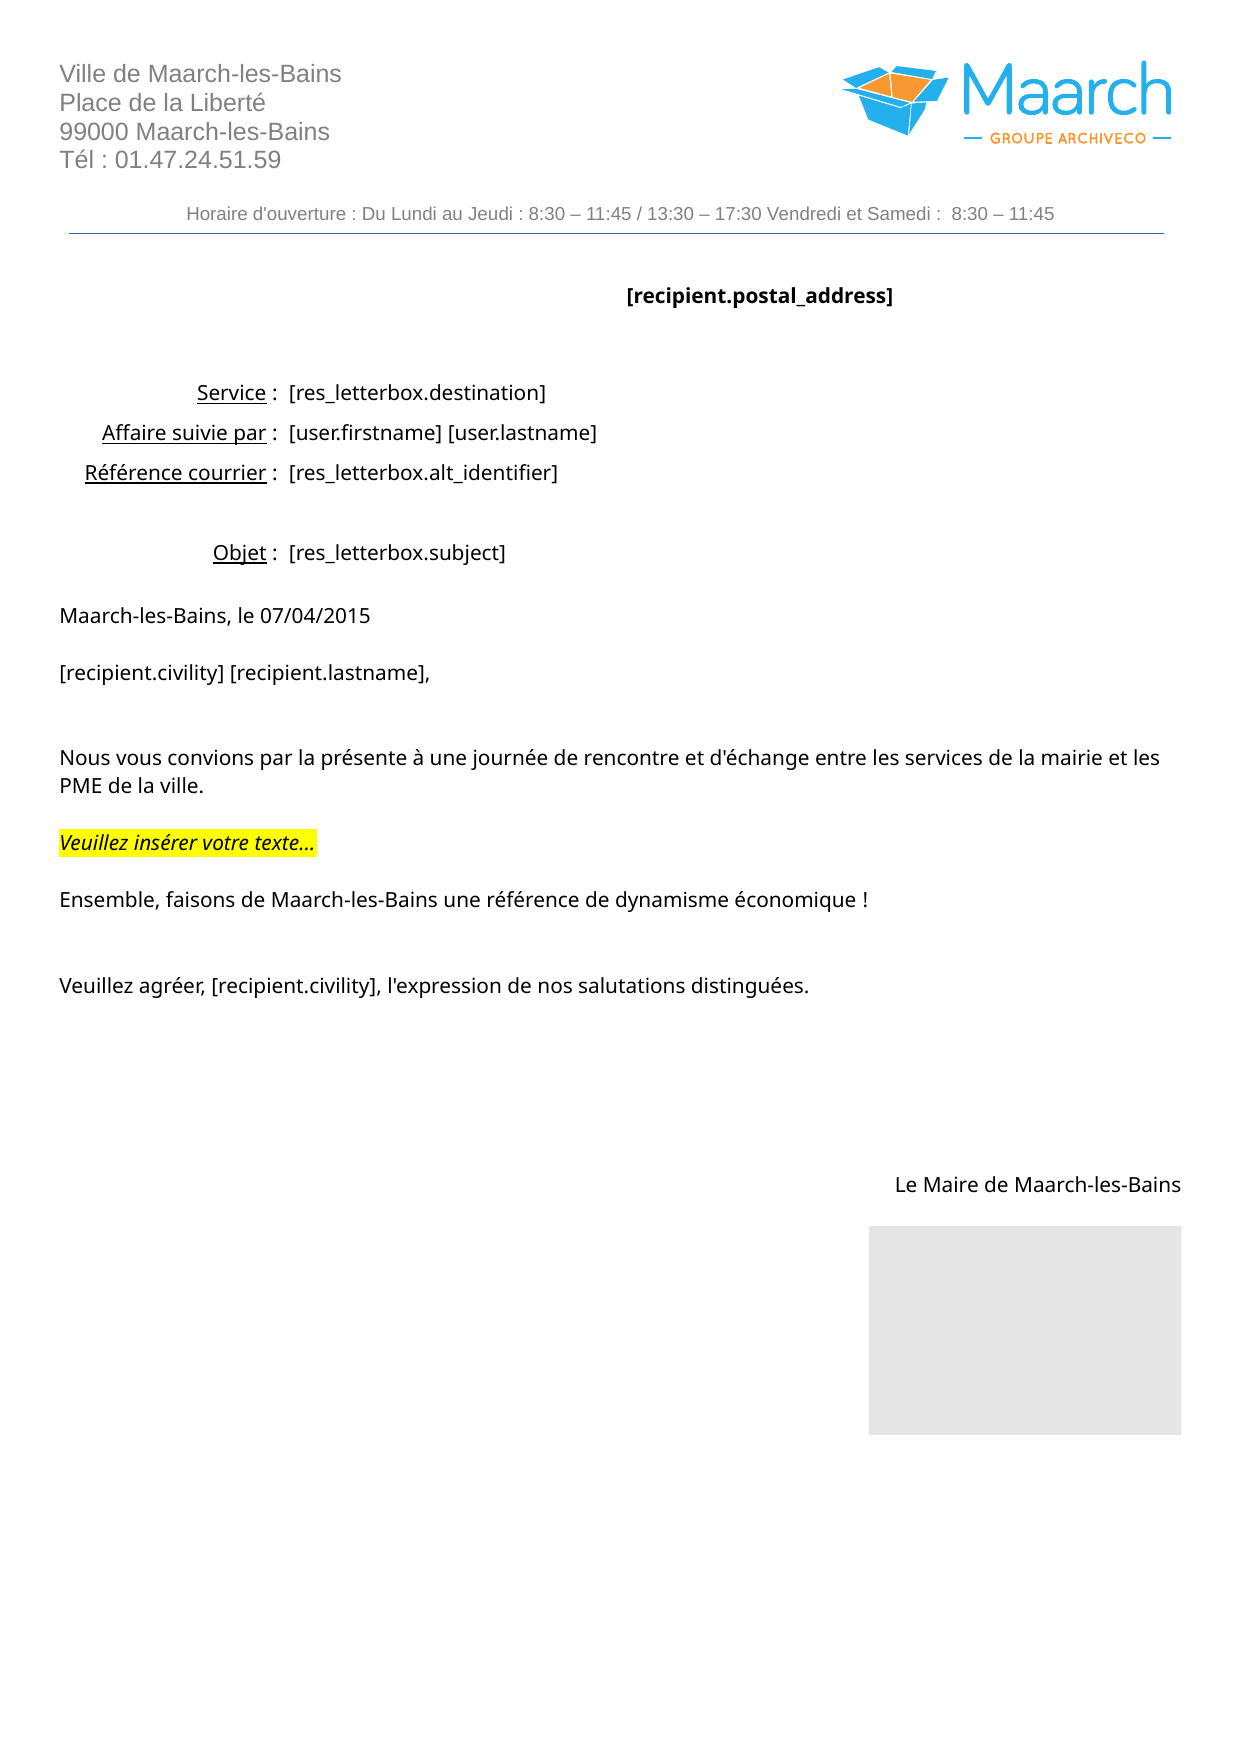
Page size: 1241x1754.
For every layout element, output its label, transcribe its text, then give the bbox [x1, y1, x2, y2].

text Nous vous convions par la présente à une journée de rencontre et d'échange entre les services de la mairie et les PME de la ville. [59, 743, 1181, 800]
table_cell [res_letterbox.subject] [283, 533, 816, 572]
table_cell Référence courrier : [59, 453, 283, 492]
table_header [res_letterbox.destination] [283, 373, 816, 413]
table_cell [user.firstname] [user.lastname] [283, 413, 816, 453]
table_cell [res_letterbox.alt_identifier] [283, 453, 816, 492]
table_cell Objet : [59, 533, 283, 572]
text Le Maire de Maarch-les-Bains [59, 1170, 1181, 1198]
table_header [60, 275, 621, 315]
text [recipient.civility] [recipient.lastname], [59, 658, 1181, 686]
text Maarch-les-Bains, le 07/04/2015 [59, 601, 1181, 629]
text Veuillez agréer, [recipient.civility], l'expression de nos salutations distinguées. [59, 971, 1181, 999]
table_header Service : [59, 373, 283, 413]
table_cell [59, 493, 283, 532]
text Veuillez insérer votre texte… [59, 828, 1181, 857]
table_header [recipient.postal_address] [621, 275, 1182, 315]
table_cell Affaire suivie par : [59, 413, 283, 453]
table_cell [283, 493, 816, 532]
picture [868, 1226, 1182, 1435]
text Ensemble, faisons de Maarch-les-Bains une référence de dynamisme économique ! [59, 885, 1181, 914]
